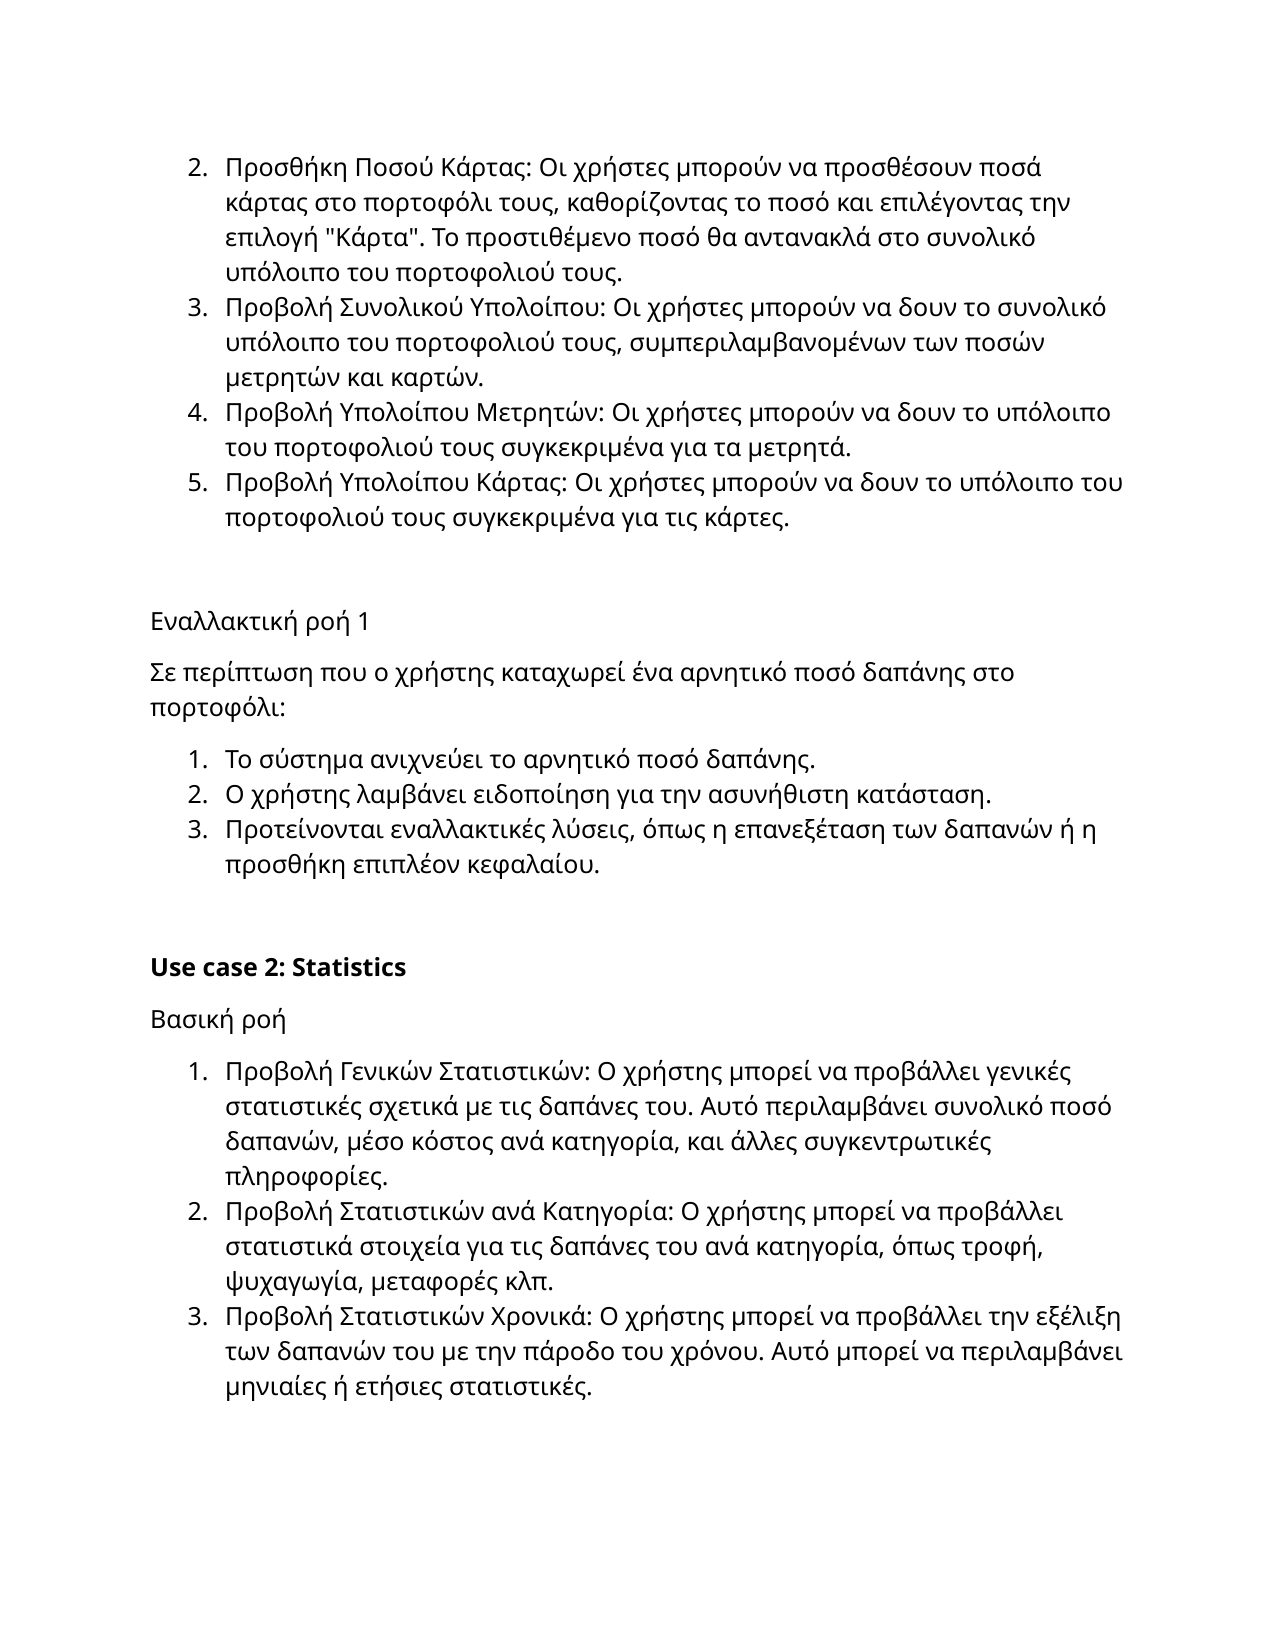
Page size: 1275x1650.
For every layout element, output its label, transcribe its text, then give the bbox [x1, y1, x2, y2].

text Σε περίπτωση που ο χρήστης καταχωρεί ένα αρνητικό ποσό δαπάνης στο πορτοφόλι: [150, 655, 1125, 724]
text Use case 2: Statistics [150, 950, 1125, 984]
list Προβολή Γενικών Στατιστικών: Ο χρήστης μπορεί να προβάλλει γενικές στατιστικές σχετικά με τις δαπάνες του. Αυτό περιλαμβάνει συνολικό ποσό δαπανών, μέσο κόστος ανά κατηγορία, και άλλες συγκεντρωτικές πληροφορίες. [187, 1053, 1125, 1192]
list Προβολή Υπολοίπου Κάρτας: Οι χρήστες μπορούν να δουν το υπόλοιπο του πορτοφολιού τους συγκεκριμένα για τις κάρτες. [187, 465, 1125, 534]
list Προσθήκη Ποσού Κάρτας: Οι χρήστες μπορούν να προσθέσουν ποσά κάρτας στο πορτοφόλι τους, καθορίζοντας το ποσό και επιλέγοντας την επιλογή "Κάρτα". Το προστιθέμενο ποσό θα αντανακλά στο συνολικό υπόλοιπο του πορτοφολιού τους. [187, 150, 1125, 289]
list Προβολή Υπολοίπου Μετρητών: Οι χρήστες μπορούν να δουν το υπόλοιπο του πορτοφολιού τους συγκεκριμένα για τα μετρητά. [187, 395, 1125, 464]
list Ο χρήστης λαμβάνει ειδοποίηση για την ασυνήθιστη κατάσταση. [187, 777, 1125, 811]
text Εναλλακτική ροή 1 [150, 603, 1125, 637]
list Προβολή Στατιστικών Χρονικά: Ο χρήστης μπορεί να προβάλλει την εξέλιξη των δαπανών του με την πάροδο του χρόνου. Αυτό μπορεί να περιλαμβάνει μηνιαίες ή ετήσιες στατιστικές. [187, 1298, 1125, 1402]
list Προτείνονται εναλλακτικές λύσεις, όπως η επανεξέταση των δαπανών ή η προσθήκη επιπλέον κεφαλαίου. [187, 812, 1125, 881]
list Το σύστημα ανιχνεύει το αρνητικό ποσό δαπάνης. [187, 742, 1125, 776]
list Προβολή Συνολικού Υπολοίπου: Οι χρήστες μπορούν να δουν το συνολικό υπόλοιπο του πορτοφολιού τους, συμπεριλαμβανομένων των ποσών μετρητών και καρτών. [187, 290, 1125, 394]
text Βασική ροή [150, 1002, 1125, 1036]
list Προβολή Στατιστικών ανά Κατηγορία: Ο χρήστης μπορεί να προβάλλει στατιστικά στοιχεία για τις δαπάνες του ανά κατηγορία, όπως τροφή, ψυχαγωγία, μεταφορές κλπ. [187, 1193, 1125, 1297]
